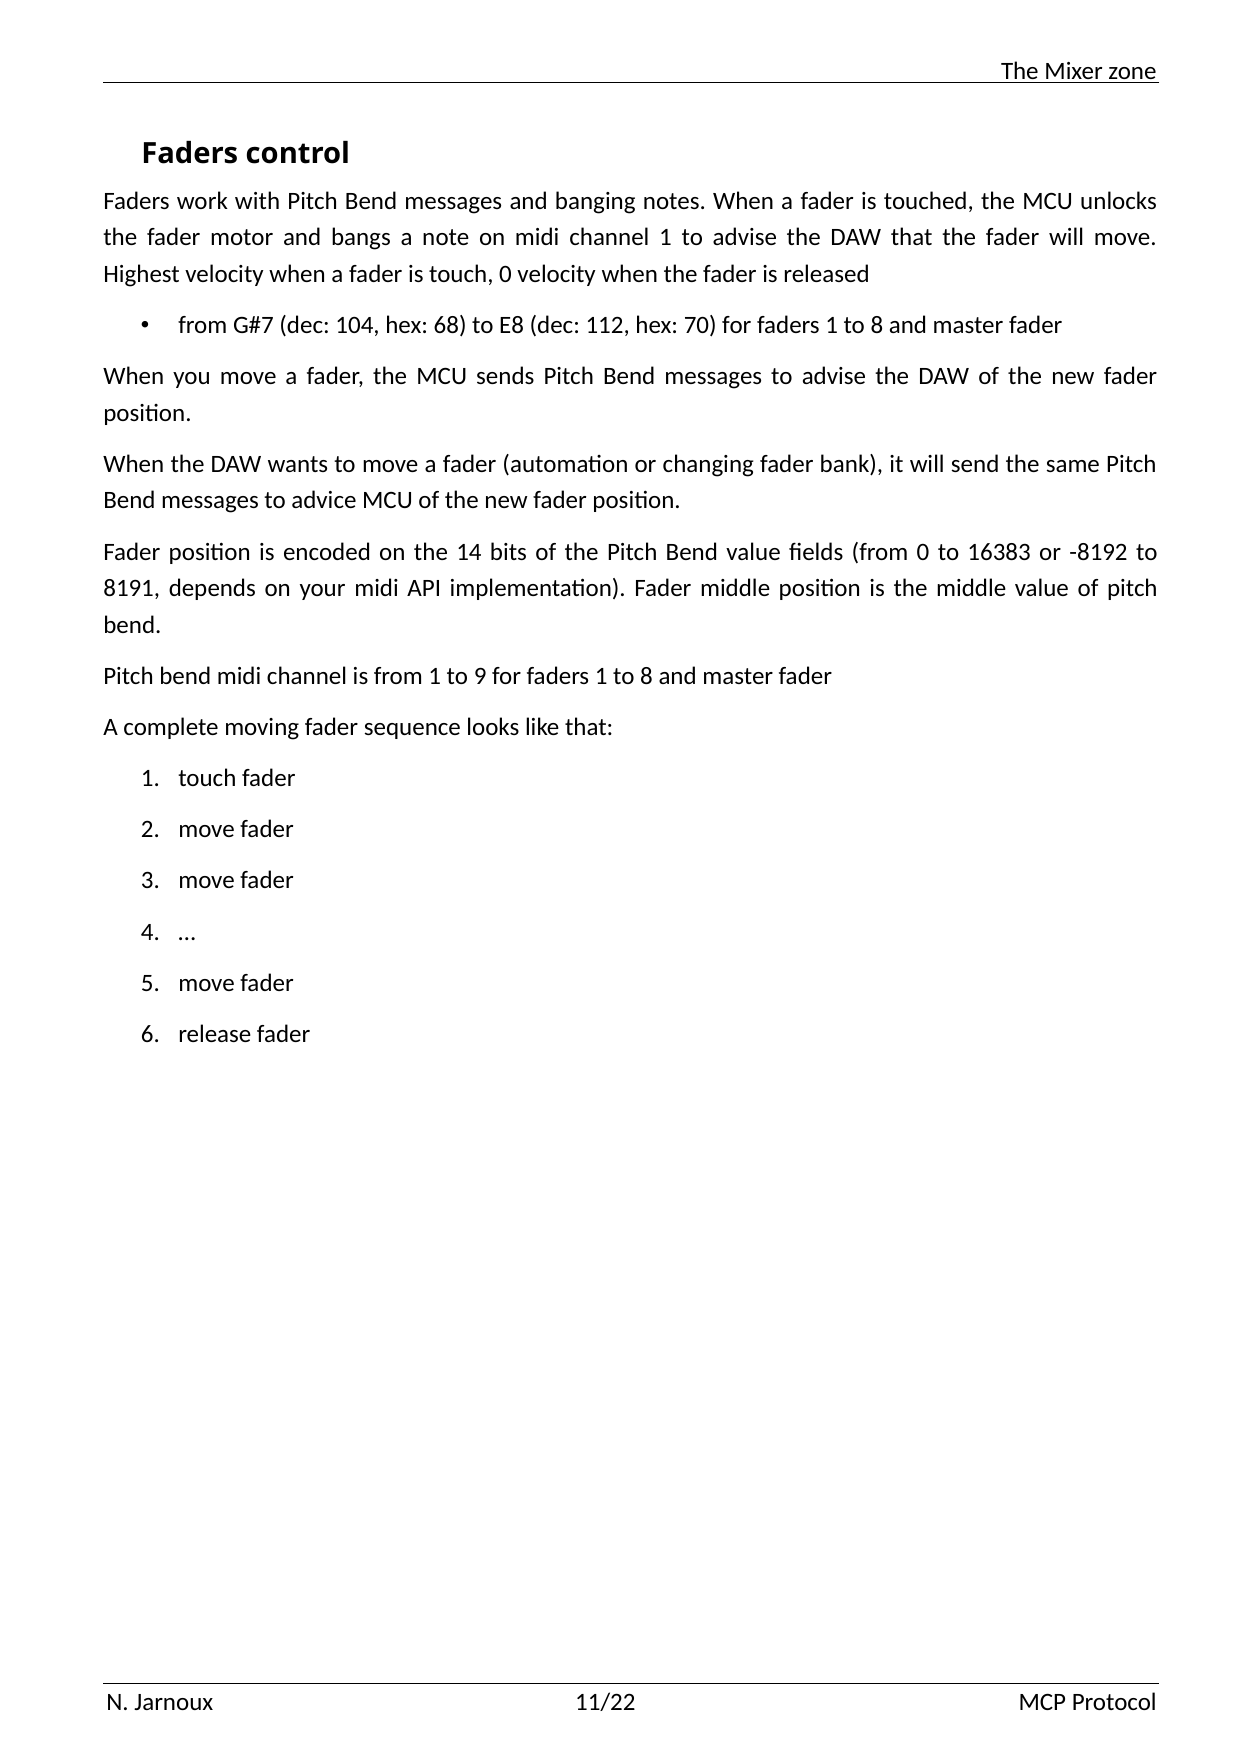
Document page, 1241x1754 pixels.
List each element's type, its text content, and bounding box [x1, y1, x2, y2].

list move fader [141, 813, 1159, 844]
list … [141, 916, 1159, 946]
list from G#7 (dec: 104, hex: 68) to E8 (dec: 112, hex: 70) for faders 1 to 8 and master fader [141, 309, 1159, 340]
text When the DAW wants to move a fader (automation or changing fader bank), it will send the same Pitch Bend messages to advice MCU of the new fader position. [103, 448, 1159, 515]
text Faders work with Pitch Bend messages and banging notes. When a fader is touched, the MCU unlocks the fader motor and bangs a note on midi channel 1 to advise the DAW that the fader will move. Highest velocity when a fader is touch, 0 velocity when the fader is released [103, 185, 1159, 289]
list touch fader [141, 762, 1159, 793]
text When you move a fader, the MCU sends Pitch Bend messages to advise the DAW of the new fader position. [103, 360, 1159, 427]
list release fader [141, 1018, 1159, 1049]
list move fader [141, 967, 1159, 997]
subtitle Faders control [141, 133, 1159, 172]
text A complete moving fader sequence looks like that: [103, 711, 1159, 742]
list move fader [141, 865, 1159, 895]
text Fader position is encoded on the 14 bits of the Pitch Bend value fields (from 0 to 16383 or -8192 to 8191, depends on your midi API implementation). Fader middle position is the middle value of pitch bend. [103, 536, 1159, 639]
text Pitch bend midi channel is from 1 to 9 for faders 1 to 8 and master fader [103, 660, 1159, 691]
